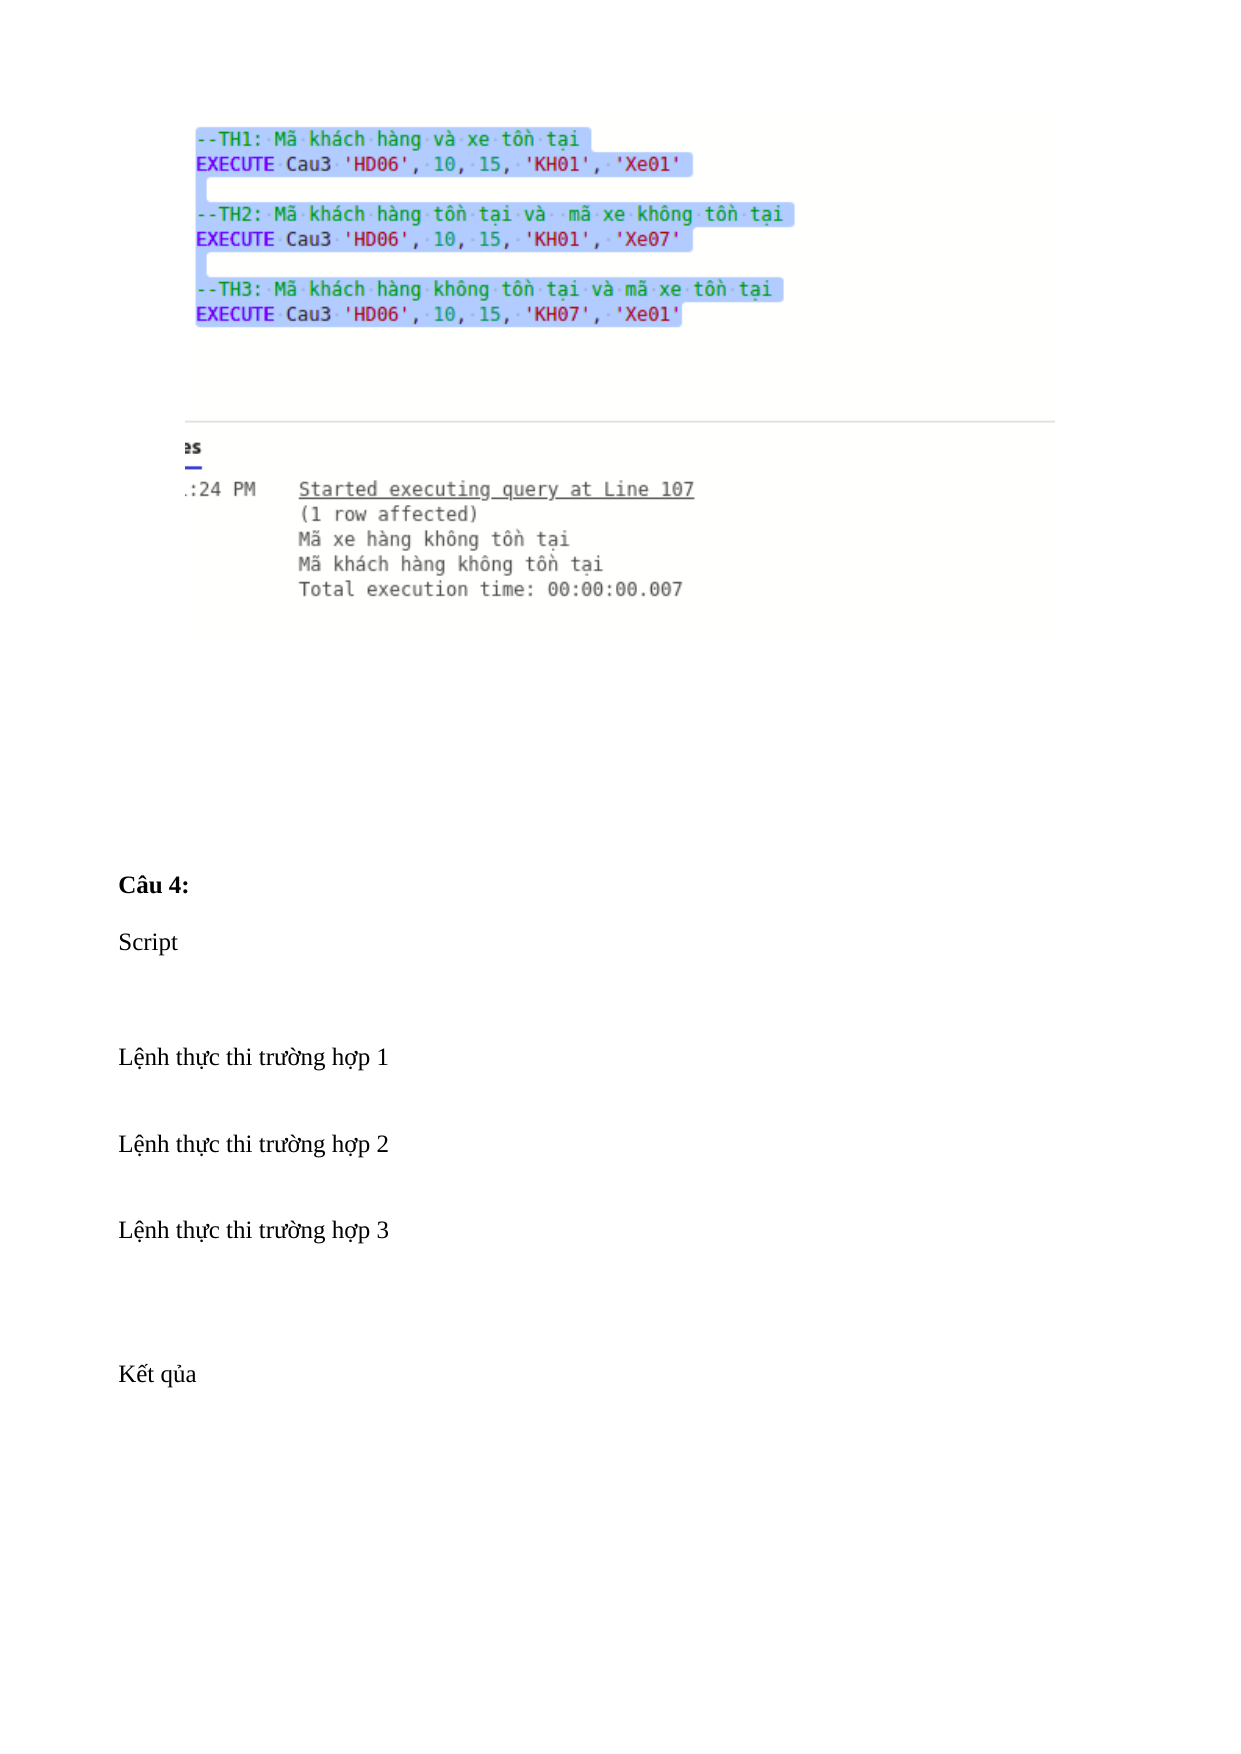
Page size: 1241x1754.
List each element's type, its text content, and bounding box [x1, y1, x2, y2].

text Script [118, 927, 1122, 956]
text Lệnh thực thi trường hợp 3 [118, 1215, 1122, 1244]
text Lệnh thực thi trường hợp 2 [118, 1129, 1122, 1157]
text Câu 4: [118, 870, 1122, 899]
picture [185, 118, 1056, 640]
text Lệnh thực thi trường hợp 1 [118, 1042, 1122, 1071]
text Kết qủa [118, 1359, 1122, 1387]
